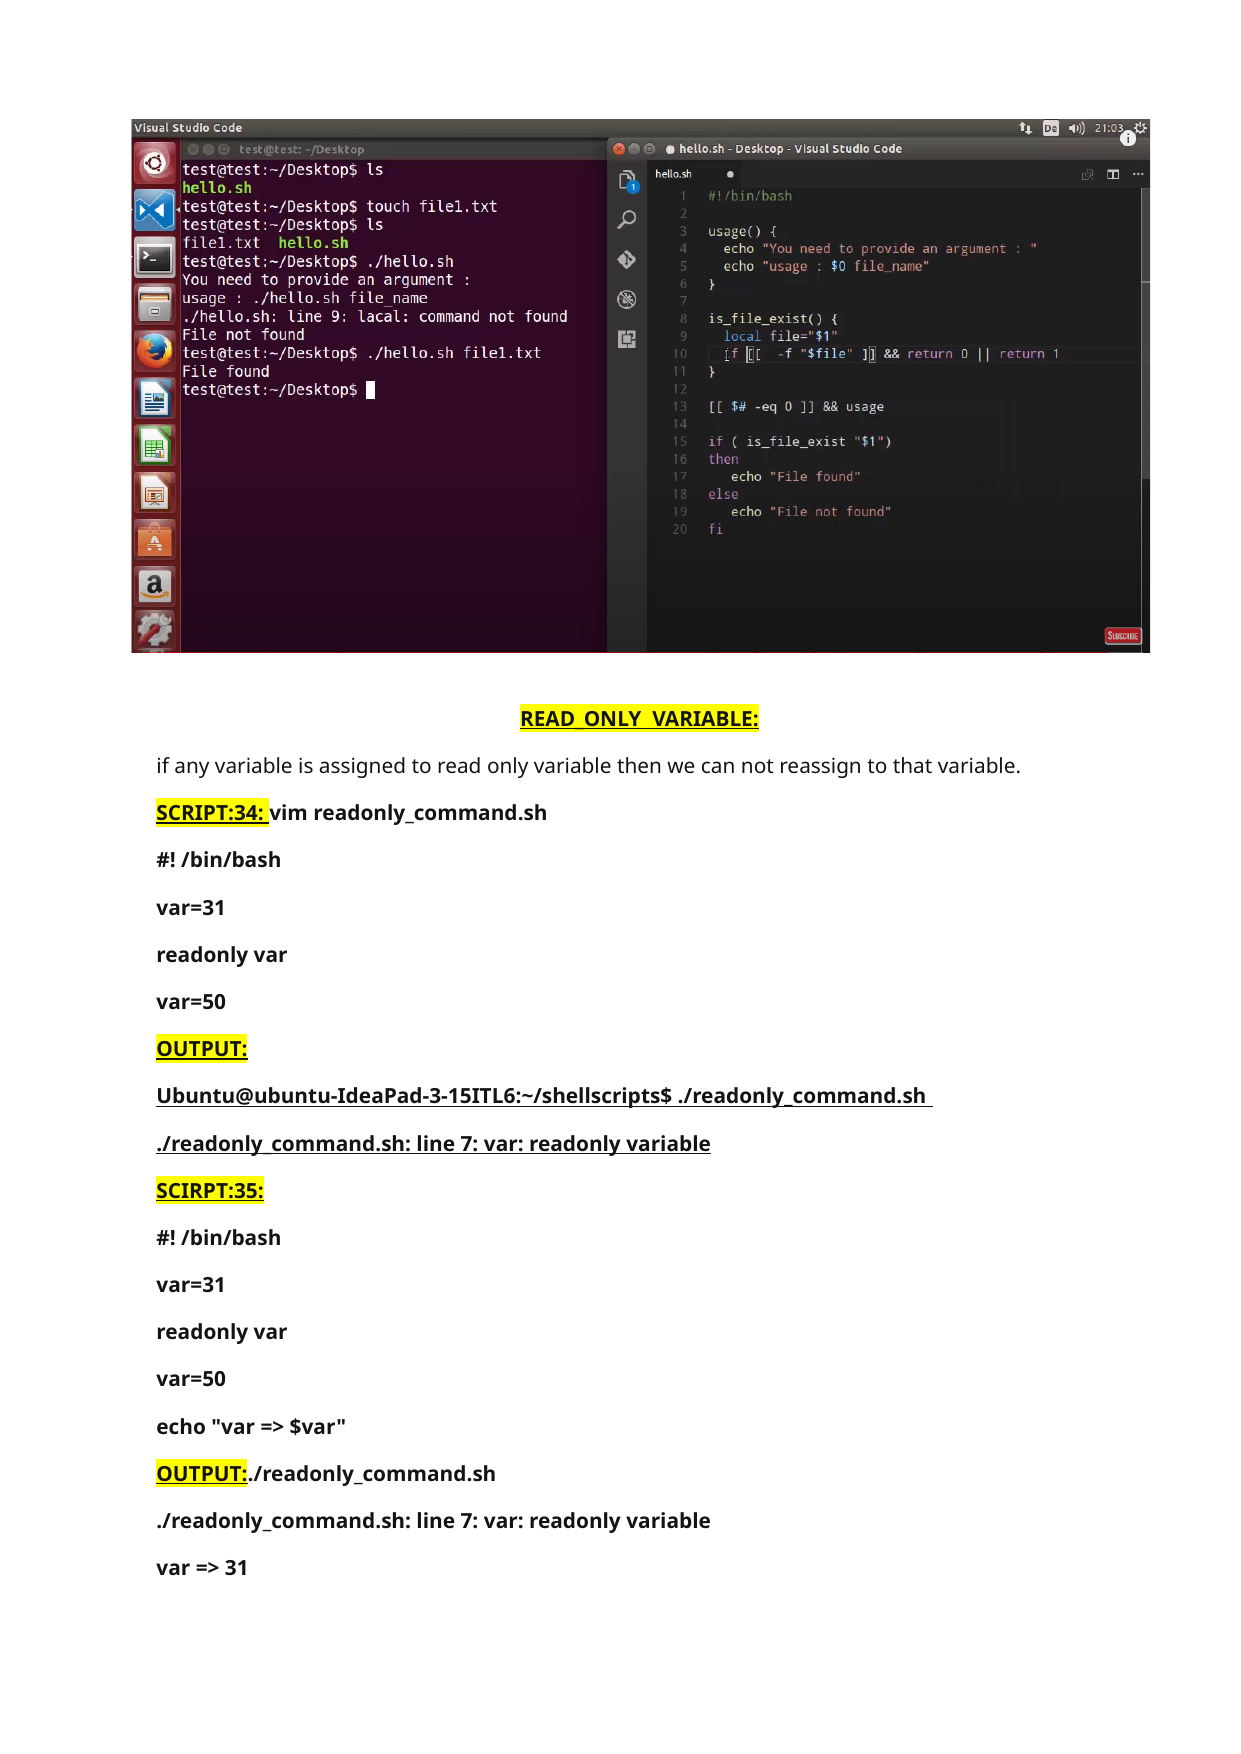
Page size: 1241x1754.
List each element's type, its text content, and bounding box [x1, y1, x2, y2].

text READ_ONLY VARIABLE: [156, 704, 1122, 732]
text var=31 [156, 1270, 1122, 1299]
text Ubuntu@ubuntu-IdeaPad-3-15ITL6:~/shellscripts$ ./readonly_command.sh [156, 1081, 1122, 1110]
text readonly var [156, 1317, 1122, 1346]
text var=50 [156, 1364, 1122, 1393]
text SCRIPT:34: vim readonly_command.sh [156, 798, 1122, 827]
text if any variable is assigned to read only variable then we can not reassign to that variable. [156, 751, 1122, 779]
text OUTPUT:./readonly_command.sh [156, 1459, 1122, 1487]
text #! /bin/bash [156, 846, 1122, 874]
picture [128, 118, 1151, 653]
text var => 31 [156, 1553, 1122, 1582]
text OUTPUT: [156, 1034, 1122, 1063]
text ./readonly_command.sh: line 7: var: readonly variable [156, 1506, 1122, 1534]
text #! /bin/bash [156, 1223, 1122, 1251]
text echo "var => $var" [156, 1412, 1122, 1440]
text readonly var [156, 940, 1122, 968]
text var=50 [156, 987, 1122, 1016]
text ./readonly_command.sh: line 7: var: readonly variable [156, 1129, 1122, 1157]
text SCIRPT:35: [156, 1176, 1122, 1204]
text var=31 [156, 893, 1122, 921]
